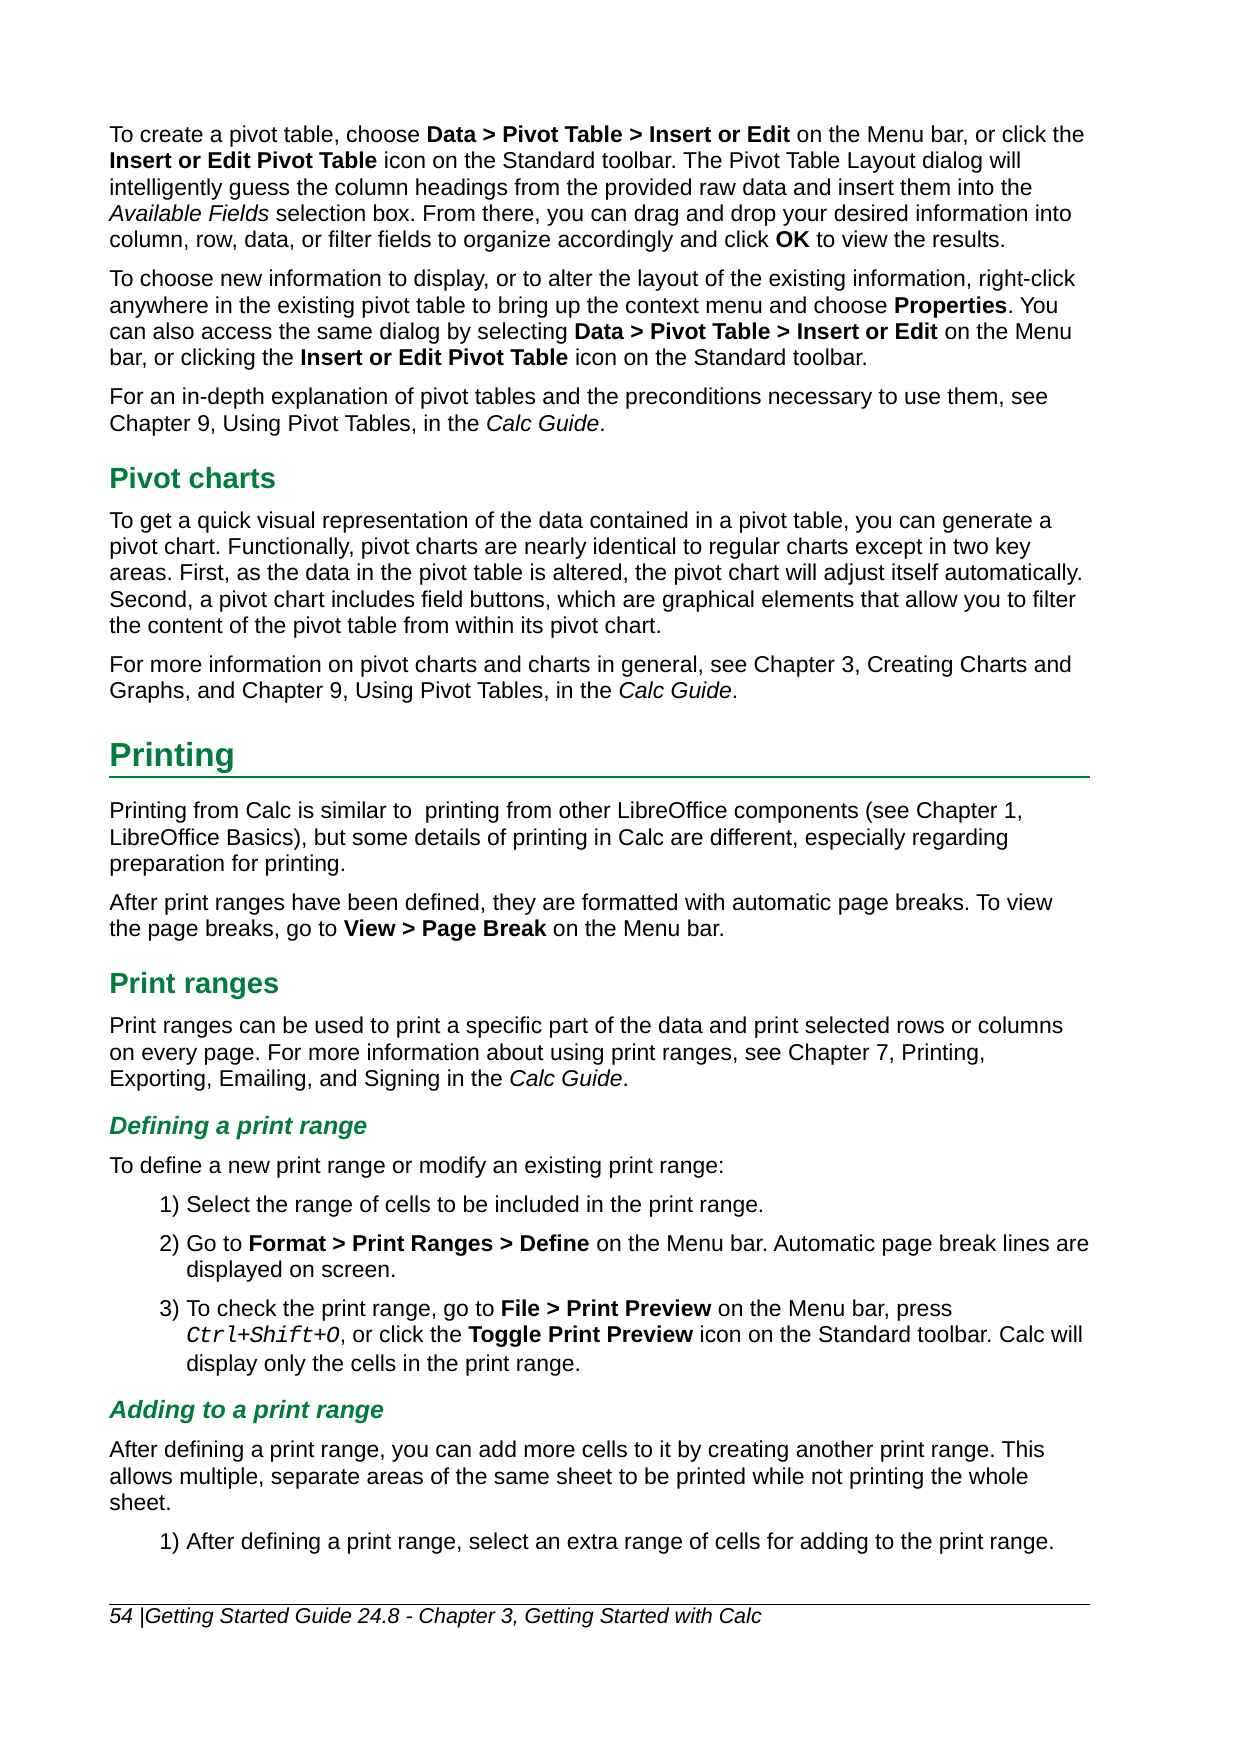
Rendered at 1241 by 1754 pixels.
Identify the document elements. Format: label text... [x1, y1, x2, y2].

subtitle Printing [109, 735, 1090, 776]
subtitle Pivot charts [109, 461, 1090, 494]
subtitle Adding to a print range [109, 1395, 1090, 1424]
text Printing from Calc is similar to printing from other LibreOffice components (see Chapter 1, LibreOffice Basics), but some details of printing in Calc are different, especially regarding preparation for printing. [109, 797, 1090, 876]
text To get a quick visual representation of the data contained in a pivot table, you can generate a pivot chart. Functionally, pivot charts are nearly identical to regular charts except in two key areas. First, as the data in the pivot table is altered, the pivot chart will adjust itself automatically. Second, a pivot chart includes field buttons, which are graphical elements that allow you to filter the content of the pivot table from within its pivot chart. [109, 507, 1090, 638]
text Print ranges can be used to print a specific part of the data and print selected rows or columns on every page. For more information about using print ranges, see Chapter 7, Printing, Exporting, Emailing, and Signing in the Calc Guide. [109, 1012, 1090, 1091]
text To create a pivot table, choose Data > Pivot Table > Insert or Edit on the Menu bar, or click the Insert or Edit Pivot Table icon on the Standard toolbar. The Pivot Table Layout dialog will intelligently guess the column headings from the provided raw data and insert them into the Available Fields selection box. From there, you can drag and drop your desired information into column, row, data, or filter fields to organize accordingly and click OK to view the results. [109, 121, 1090, 253]
text For more information on pivot charts and charts in general, see Chapter 3, Creating Charts and Graphs, and Chapter 9, Using Pivot Tables, in the Calc Guide. [109, 651, 1090, 704]
list To define a new print range or modify an existing print range: [109, 1152, 1090, 1178]
list After defining a print range, you can add more cells to it by creating another print range. This allows multiple, separate areas of the same sheet to be printed while not printing the whole sheet. [109, 1436, 1090, 1516]
subtitle Defining a print range [109, 1111, 1090, 1139]
list To check the print range, go to File > Print Preview on the Menu bar, press Ctrl+Shift+O, or click the Toggle Print Preview icon on the Standard toolbar. Calc will display only the cells in the print range. [186, 1295, 1090, 1376]
text For an in-depth explanation of pivot tables and the preconditions necessary to use them, see Chapter 9, Using Pivot Tables, in the Calc Guide. [109, 383, 1090, 436]
list After defining a print range, select an extra range of cells for adding to the print range. [186, 1528, 1090, 1554]
list Go to Format > Print Ranges > Define on the Menu bar. Automatic page break lines are displayed on screen. [186, 1229, 1090, 1282]
text After print ranges have been defined, they are formatted with automatic page breaks. To view the page breaks, go to View > Page Break on the Menu bar. [109, 889, 1090, 941]
subtitle Print ranges [109, 966, 1090, 1000]
text To choose new information to display, or to alter the layout of the existing information, right-click anywhere in the existing pivot table to bring up the context menu and choose Properties. You can also access the same dialog by selecting Data > Pivot Table > Insert or Edit on the Menu bar, or clicking the Insert or Edit Pivot Table icon on the Standard toolbar. [109, 265, 1090, 371]
list Select the range of cells to be included in the print range. [186, 1191, 1090, 1217]
